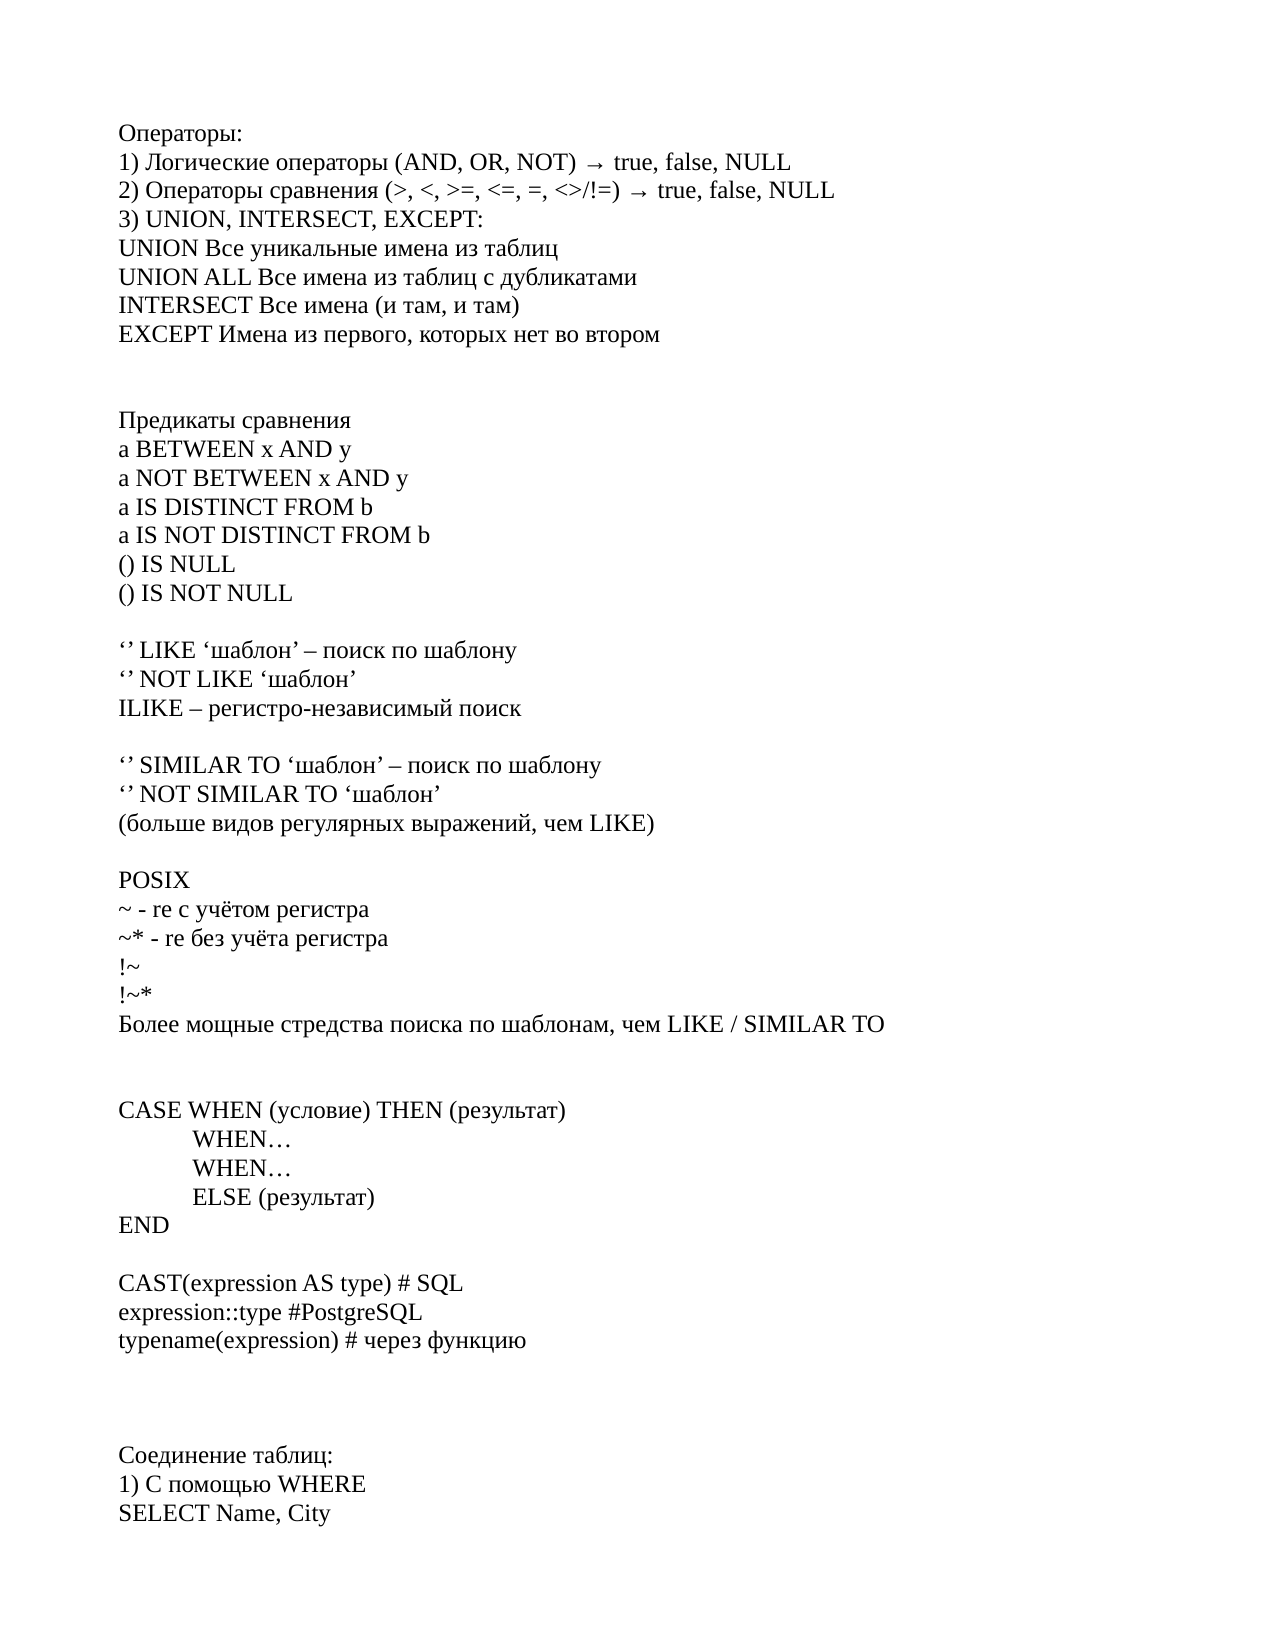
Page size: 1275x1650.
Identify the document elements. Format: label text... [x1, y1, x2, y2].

text ILIKE – регистро-независимый поиск [118, 693, 1157, 722]
text SELECT Name, City [118, 1498, 1157, 1527]
text Более мощные стредства поиска по шаблонам, чем LIKE / SIMILAR TO [118, 1009, 1157, 1038]
text 1) Логические операторы (AND, OR, NOT) → true, false, NULL [118, 147, 1157, 176]
text ‘’ SIMILAR TO ‘шаблон’ – поиск по шаблону [118, 751, 1157, 779]
text ~* - re без учёта регистра [118, 923, 1157, 952]
text ‘’ NOT SIMILAR TO ‘шаблон’ [118, 779, 1157, 808]
text 1) С помощью WHERE [118, 1469, 1157, 1498]
text UNION ALL Все имена из таблиц с дубликатами [118, 262, 1157, 291]
text ‘’ LIKE ‘шаблон’ – поиск по шаблону [118, 636, 1157, 664]
text 3) UNION, INTERSECT, EXCEPT: [118, 204, 1157, 233]
text () IS NULL [118, 549, 1157, 578]
text ‘’ NOT LIKE ‘шаблон’ [118, 664, 1157, 693]
text Соединение таблиц: [118, 1441, 1157, 1469]
text INTERSECT Все имена (и там, и там) [118, 291, 1157, 319]
text () IS NOT NULL [118, 578, 1157, 607]
text (больше видов регулярных выражений, чем LIKE) [118, 808, 1157, 837]
text a IS DISTINCT FROM b [118, 492, 1157, 521]
text WHEN… [118, 1124, 1157, 1153]
text POSIX [118, 866, 1157, 894]
text 2) Операторы сравнения (>, <, >=, <=, =, <>/!=) → true, false, NULL [118, 176, 1157, 204]
text typename(expression) # через функцию [118, 1326, 1157, 1354]
text !~ [118, 952, 1157, 981]
text a NOT BETWEEN x AND y [118, 463, 1157, 492]
text CASE WHEN (условие) THEN (результат) [118, 1096, 1157, 1124]
text a BETWEEN x AND y [118, 434, 1157, 463]
text CAST(expression AS type) # SQL [118, 1268, 1157, 1297]
text END [118, 1211, 1157, 1239]
text UNION Все уникальные имена из таблиц [118, 233, 1157, 262]
text !~* [118, 981, 1157, 1009]
text a IS NOT DISTINCT FROM b [118, 521, 1157, 549]
text expression::type #PostgreSQL [118, 1297, 1157, 1326]
text Предикаты сравнения [118, 406, 1157, 434]
text Операторы: [118, 118, 1157, 147]
text EXCEPT Имена из первого, которых нет во втором [118, 319, 1157, 348]
text WHEN… [118, 1153, 1157, 1182]
text ~ - re с учётом регистра [118, 894, 1157, 923]
text ELSE (результат) [118, 1182, 1157, 1211]
